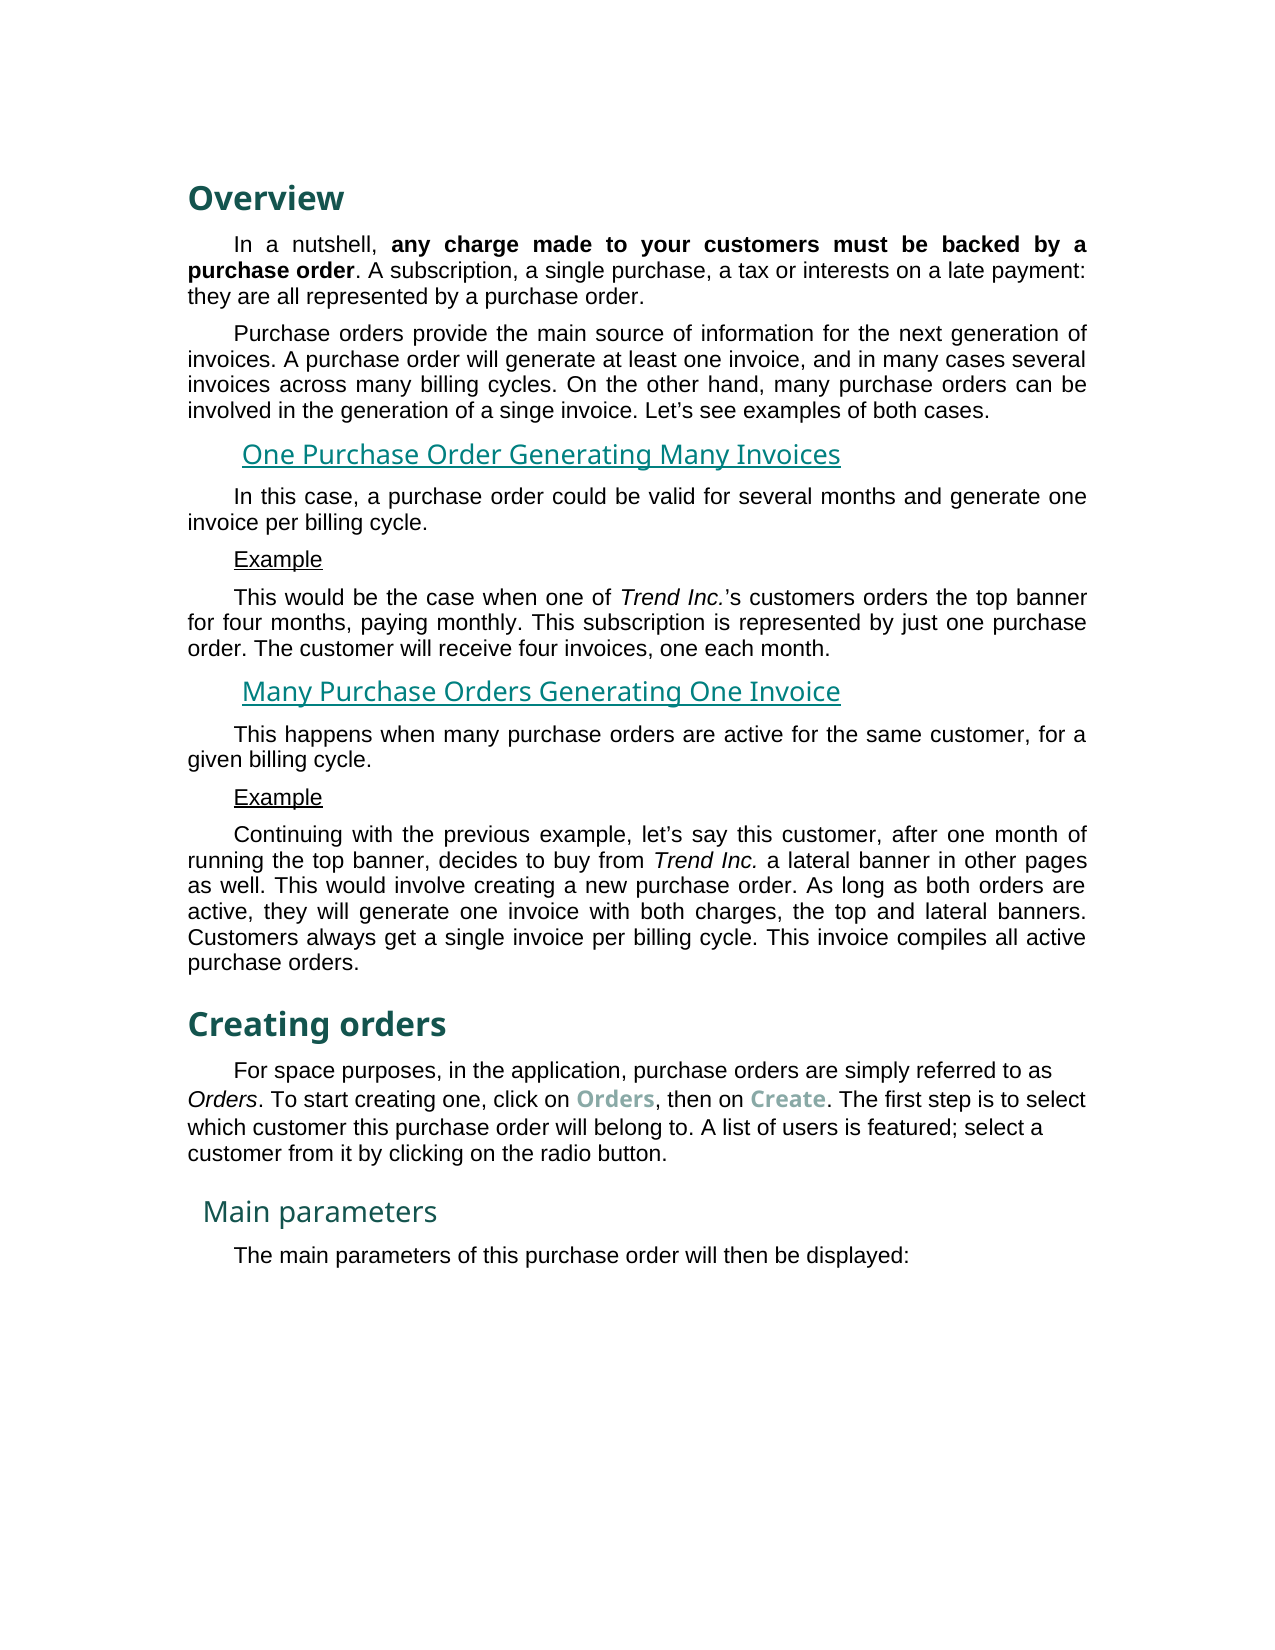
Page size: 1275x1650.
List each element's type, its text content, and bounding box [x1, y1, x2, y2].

text The main parameters of this purchase order will then be displayed: [187, 1242, 1087, 1268]
text Example [187, 784, 1087, 810]
subtitle Main parameters [202, 1191, 1087, 1231]
text This happens when many purchase orders are active for the same customer, for a given billing cycle. [187, 721, 1087, 773]
text Example [187, 547, 1087, 572]
text Continuing with the previous example, let’s say this customer, after one month of running the top banner, decides to buy from Trend Inc. a lateral banner in other pages as well. This would involve creating a new purchase order. As long as both orders are active, they will generate one invoice with both charges, the top and lateral banners. Customers always get a single invoice per billing cycle. This invoice compiles all active purchase orders. [187, 822, 1087, 976]
text In this case, a purchase order could be valid for several months and generate one invoice per billing cycle. [187, 484, 1087, 535]
text For space purposes, in the application, purchase orders are simply referred to as Orders. To start creating one, click on Orders, then on Create. The first step is to select which customer this purchase order will belong to. A list of users is featured; select a customer from it by clicking on the radio button. [187, 1058, 1087, 1166]
text Purchase orders provide the main source of information for the next generation of invoices. A purchase order will generate at least one invoice, and in many cases several invoices across many billing cycles. On the other hand, many purchase orders can be involved in the generation of a singe invoice. Let’s see examples of both cases. [187, 321, 1087, 423]
text In a nutshell, any charge made to your customers must be backed by a purchase order. A subscription, a single purchase, a tax or interests on a late payment: they are all represented by a purchase order. [187, 232, 1087, 309]
subtitle Overview [187, 175, 1087, 220]
text One Purchase Order Generating Many Invoices [187, 435, 1087, 472]
text This would be the case when one of Trend Inc.’s customers orders the top banner for four months, paying monthly. This subscription is represented by just one purchase order. The customer will receive four invoices, one each month. [187, 584, 1087, 661]
subtitle Creating orders [187, 1001, 1087, 1046]
text Many Purchase Orders Generating One Invoice [187, 673, 1087, 710]
